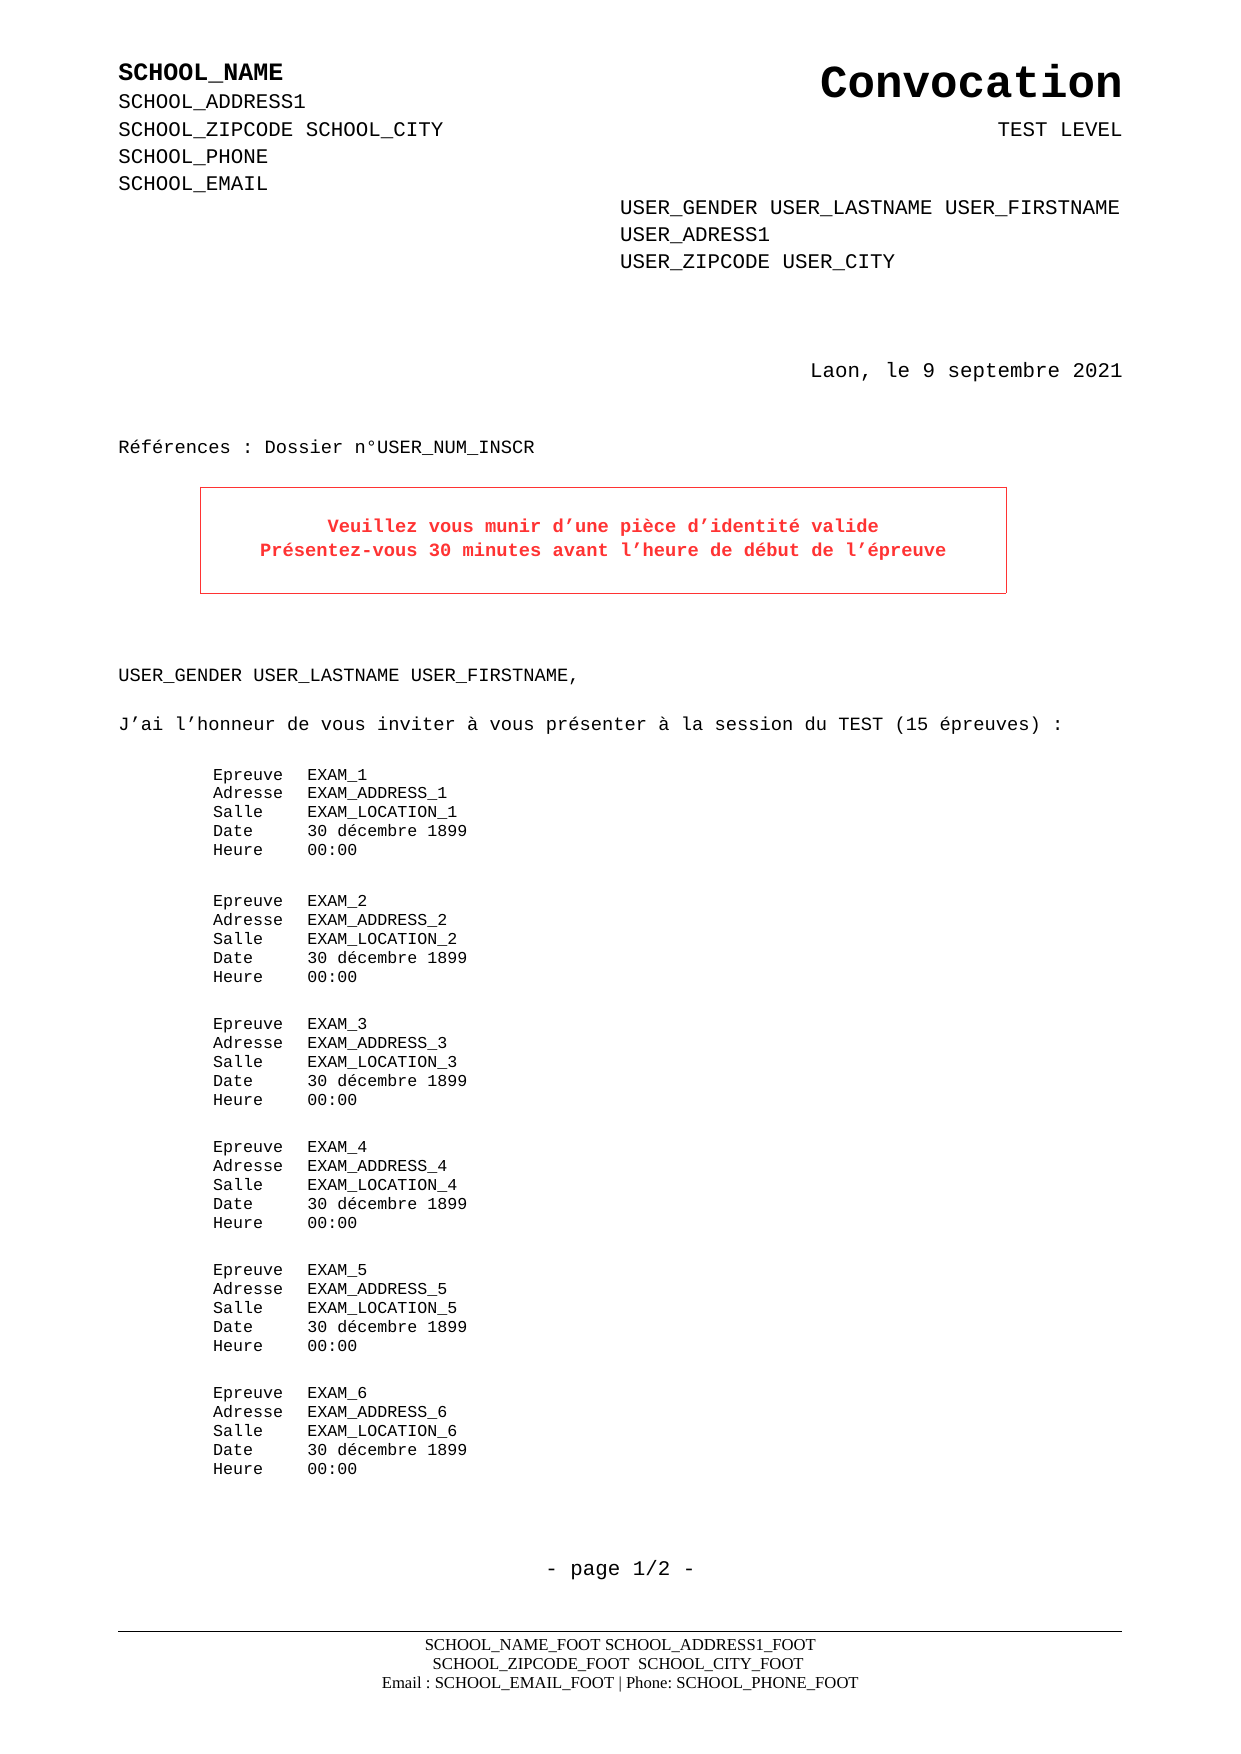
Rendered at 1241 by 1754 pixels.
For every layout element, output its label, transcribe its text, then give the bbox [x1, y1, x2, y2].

table_cell Date [213, 1073, 307, 1091]
table_cell [1027, 842, 1122, 860]
table_cell EXAM_LOCATION_2 [307, 931, 1027, 949]
table_cell [118, 968, 213, 987]
table_cell 00:00 [307, 1460, 1027, 1479]
table_header EXAM_3 [307, 1016, 1027, 1035]
table_cell [1027, 950, 1122, 968]
table_cell EXAM_LOCATION_1 [307, 804, 1027, 823]
table_header [118, 893, 213, 912]
table_header [118, 766, 213, 785]
table_cell EXAM_LOCATION_3 [307, 1054, 1027, 1072]
table_cell [1027, 823, 1122, 842]
table_header Epreuve [213, 1262, 307, 1281]
table_header Epreuve [213, 766, 307, 785]
table_header EXAM_4 [307, 1139, 1027, 1158]
table_cell 00:00 [307, 842, 1027, 860]
table_cell 30 décembre 1899 [307, 823, 1027, 842]
table_cell [118, 1460, 213, 1479]
table_cell [118, 1404, 213, 1423]
table_cell Date [213, 1442, 307, 1460]
table_header [118, 1139, 213, 1158]
table_cell [118, 804, 213, 823]
table_cell [1027, 1073, 1122, 1091]
table_cell [1027, 804, 1122, 823]
table_cell [1027, 1177, 1122, 1196]
table_cell Heure [213, 1460, 307, 1479]
table_cell [1027, 1423, 1122, 1442]
table_cell [118, 1073, 213, 1091]
table_cell [1027, 1442, 1122, 1460]
table_cell Adresse [213, 1035, 307, 1054]
table_cell EXAM_ADDRESS_4 [307, 1158, 1027, 1177]
table_cell Date [213, 1319, 307, 1337]
table_cell [118, 1035, 213, 1054]
table_cell [118, 912, 213, 931]
table_cell EXAM_ADDRESS_5 [307, 1281, 1027, 1300]
table_cell Heure [213, 968, 307, 987]
table_header EXAM_1 [307, 766, 1027, 785]
table_cell 30 décembre 1899 [307, 1442, 1027, 1460]
table_cell EXAM_ADDRESS_3 [307, 1035, 1027, 1054]
table_cell [118, 1054, 213, 1072]
table_cell Adresse [213, 1158, 307, 1177]
table_header [118, 1262, 213, 1281]
table_cell Date [213, 823, 307, 842]
table_cell EXAM_ADDRESS_6 [307, 1404, 1027, 1423]
table_cell EXAM_ADDRESS_2 [307, 912, 1027, 931]
table_cell Adresse [213, 1281, 307, 1300]
table_cell 30 décembre 1899 [307, 1319, 1027, 1337]
table_cell [118, 1442, 213, 1460]
table_cell Heure [213, 1214, 307, 1233]
table_cell [1027, 1091, 1122, 1110]
table_header EXAM_6 [307, 1385, 1027, 1404]
table_cell 00:00 [307, 1338, 1027, 1356]
table_cell Heure [213, 1338, 307, 1356]
table_cell [1027, 785, 1122, 804]
table_cell Salle [213, 1054, 307, 1072]
table_cell 00:00 [307, 1214, 1027, 1233]
table_header EXAM_2 [307, 893, 1027, 912]
table_cell [118, 1300, 213, 1318]
table_cell Date [213, 950, 307, 968]
table_cell [1027, 931, 1122, 949]
table_cell [118, 823, 213, 842]
table_header [1027, 1016, 1122, 1035]
table_cell [118, 842, 213, 860]
table_header Veuillez vous munir d’une pièce d’identité valide Présentez-vous 30 minutes avant l’heure de début de l’épreuve [201, 488, 1006, 593]
table_cell Salle [213, 1300, 307, 1318]
text USER_GENDER USER_LASTNAME USER_FIRSTNAME, [118, 666, 1122, 687]
table_cell 30 décembre 1899 [307, 1073, 1027, 1091]
table_cell Salle [213, 1423, 307, 1442]
table_header [1027, 766, 1122, 785]
table_cell EXAM_LOCATION_5 [307, 1300, 1027, 1318]
table_cell [1027, 968, 1122, 987]
table_cell [118, 1196, 213, 1214]
table_cell [1027, 1300, 1122, 1318]
table_cell 00:00 [307, 1091, 1027, 1110]
table_cell 30 décembre 1899 [307, 950, 1027, 968]
table_header [1027, 1139, 1122, 1158]
text Références : Dossier n°USER_NUM_INSCR [118, 438, 1122, 459]
table_cell Heure [213, 842, 307, 860]
table_cell Date [213, 1196, 307, 1214]
table_cell [118, 1214, 213, 1233]
table_cell [118, 931, 213, 949]
table_cell Adresse [213, 912, 307, 931]
table_cell 30 décembre 1899 [307, 1196, 1027, 1214]
table_header [118, 1385, 213, 1404]
table_header Convocation TEST LEVEL [620, 59, 1122, 197]
table_header Epreuve [213, 1385, 307, 1404]
table_cell [1027, 1404, 1122, 1423]
table_cell [118, 1158, 213, 1177]
table_cell Adresse [213, 785, 307, 804]
table_cell [1027, 1158, 1122, 1177]
table_cell EXAM_LOCATION_4 [307, 1177, 1027, 1196]
table_cell [118, 1319, 213, 1337]
text J’ai l’honneur de vous inviter à vous présenter à la session du TEST (15 épreuves) : [118, 714, 1122, 736]
table_cell [1027, 1338, 1122, 1356]
table_header Epreuve [213, 1016, 307, 1035]
table_header EXAM_5 [307, 1262, 1027, 1281]
table_header [1027, 893, 1122, 912]
table_cell [118, 1281, 213, 1300]
table_cell USER_GENDER USER_LASTNAME USER_FIRSTNAME USER_ADRESS1 USER_ZIPCODE USER_CITY Laon, le 9 septembre 2021 [620, 197, 1122, 383]
table_cell [118, 1338, 213, 1356]
table_cell Salle [213, 931, 307, 949]
table_cell [118, 950, 213, 968]
table_cell [1027, 1460, 1122, 1479]
table_header Epreuve [213, 1139, 307, 1158]
table_cell [118, 785, 213, 804]
table_cell Heure [213, 1091, 307, 1110]
table_cell [1027, 1281, 1122, 1300]
table_cell [1027, 1319, 1122, 1337]
table_cell [118, 197, 620, 383]
table_cell [118, 1091, 213, 1110]
table_cell [118, 1177, 213, 1196]
table_cell [1027, 1214, 1122, 1233]
table_header [1027, 1385, 1122, 1404]
table_cell [1027, 1054, 1122, 1072]
table_header SCHOOL_NAME SCHOOL_ADDRESS1 SCHOOL_ZIPCODE SCHOOL_CITY SCHOOL_PHONE SCHOOL_EMAIL [118, 59, 620, 197]
table_header [1027, 1262, 1122, 1281]
table_cell [118, 1423, 213, 1442]
table_cell EXAM_ADDRESS_1 [307, 785, 1027, 804]
table_cell Adresse [213, 1404, 307, 1423]
table_cell [1027, 912, 1122, 931]
table_cell [1027, 1035, 1122, 1054]
table_cell EXAM_LOCATION_6 [307, 1423, 1027, 1442]
table_header Epreuve [213, 893, 307, 912]
table_cell Salle [213, 1177, 307, 1196]
table_header [118, 1016, 213, 1035]
table_cell 00:00 [307, 968, 1027, 987]
table_cell Salle [213, 804, 307, 823]
table_cell [1027, 1196, 1122, 1214]
